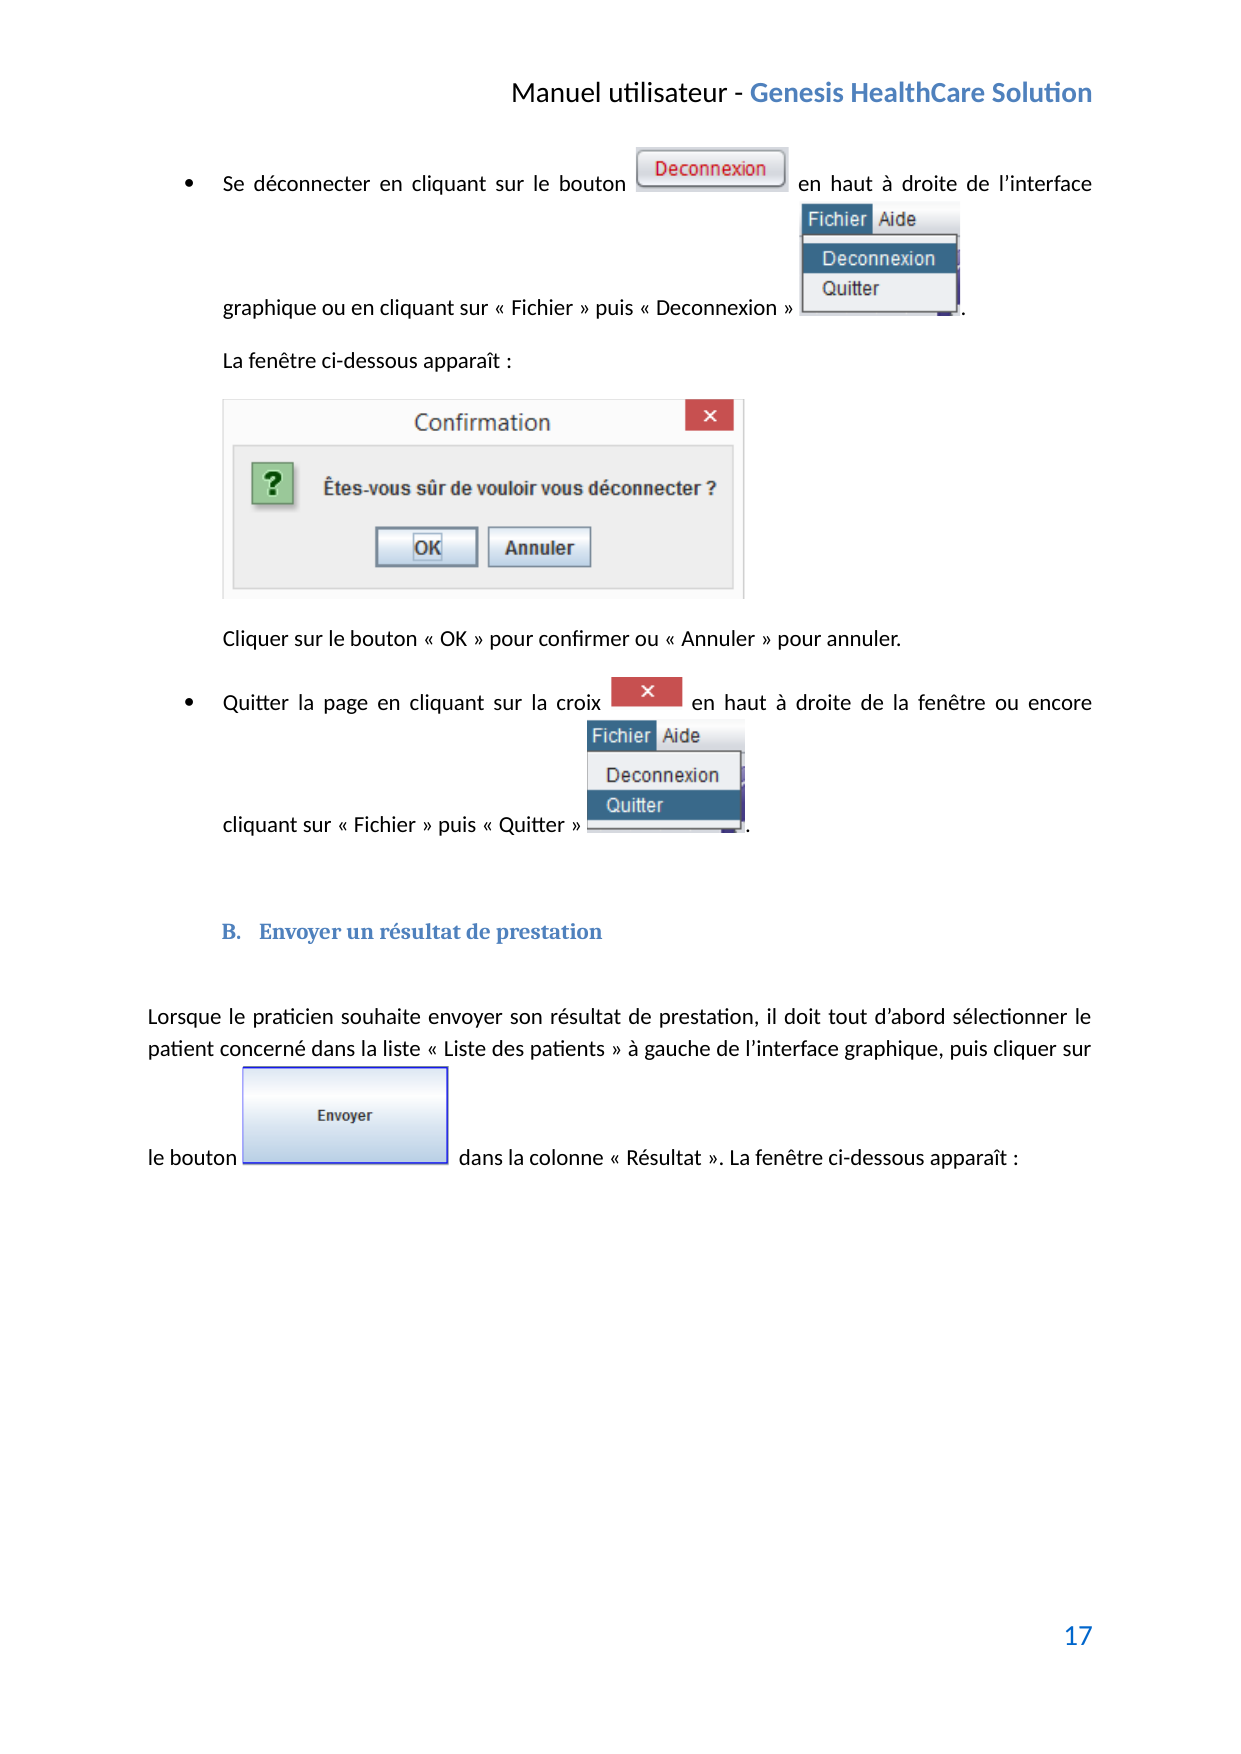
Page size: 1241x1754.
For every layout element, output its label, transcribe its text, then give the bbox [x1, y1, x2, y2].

picture [242, 1066, 449, 1166]
picture [799, 201, 961, 316]
subtitle Envoyer un résultat de prestation [221, 919, 1093, 945]
picture [635, 147, 789, 192]
list Se déconnecter en cliquant sur le bouton en haut à droite de l’interface graphique ou en cliquant sur « Fichier » puis « Deconnexion » . [185, 148, 1093, 321]
picture [610, 677, 683, 710]
list Cliquer sur le bouton « OK » pour confirmer ou « Annuler » pour annuler. [223, 624, 1093, 652]
list Quitter la page en cliquant sur la croix en haut à droite de la fenêtre ou encore cliquant sur « Fichier » puis « Quitter » . [185, 677, 1093, 838]
list La fenêtre ci-dessous apparaît : [223, 346, 1093, 374]
picture [222, 399, 745, 599]
picture [587, 719, 745, 833]
text Lorsque le praticien souhaite envoyer son résultat de prestation, il doit tout d’abord sélectionner le patient concerné dans la liste « Liste des patients » à gauche de l’interface graphique, puis cliquer sur le bouton dans la colonne « Résultat ». La fenêtre ci-dessous apparaît : [148, 1002, 1093, 1172]
